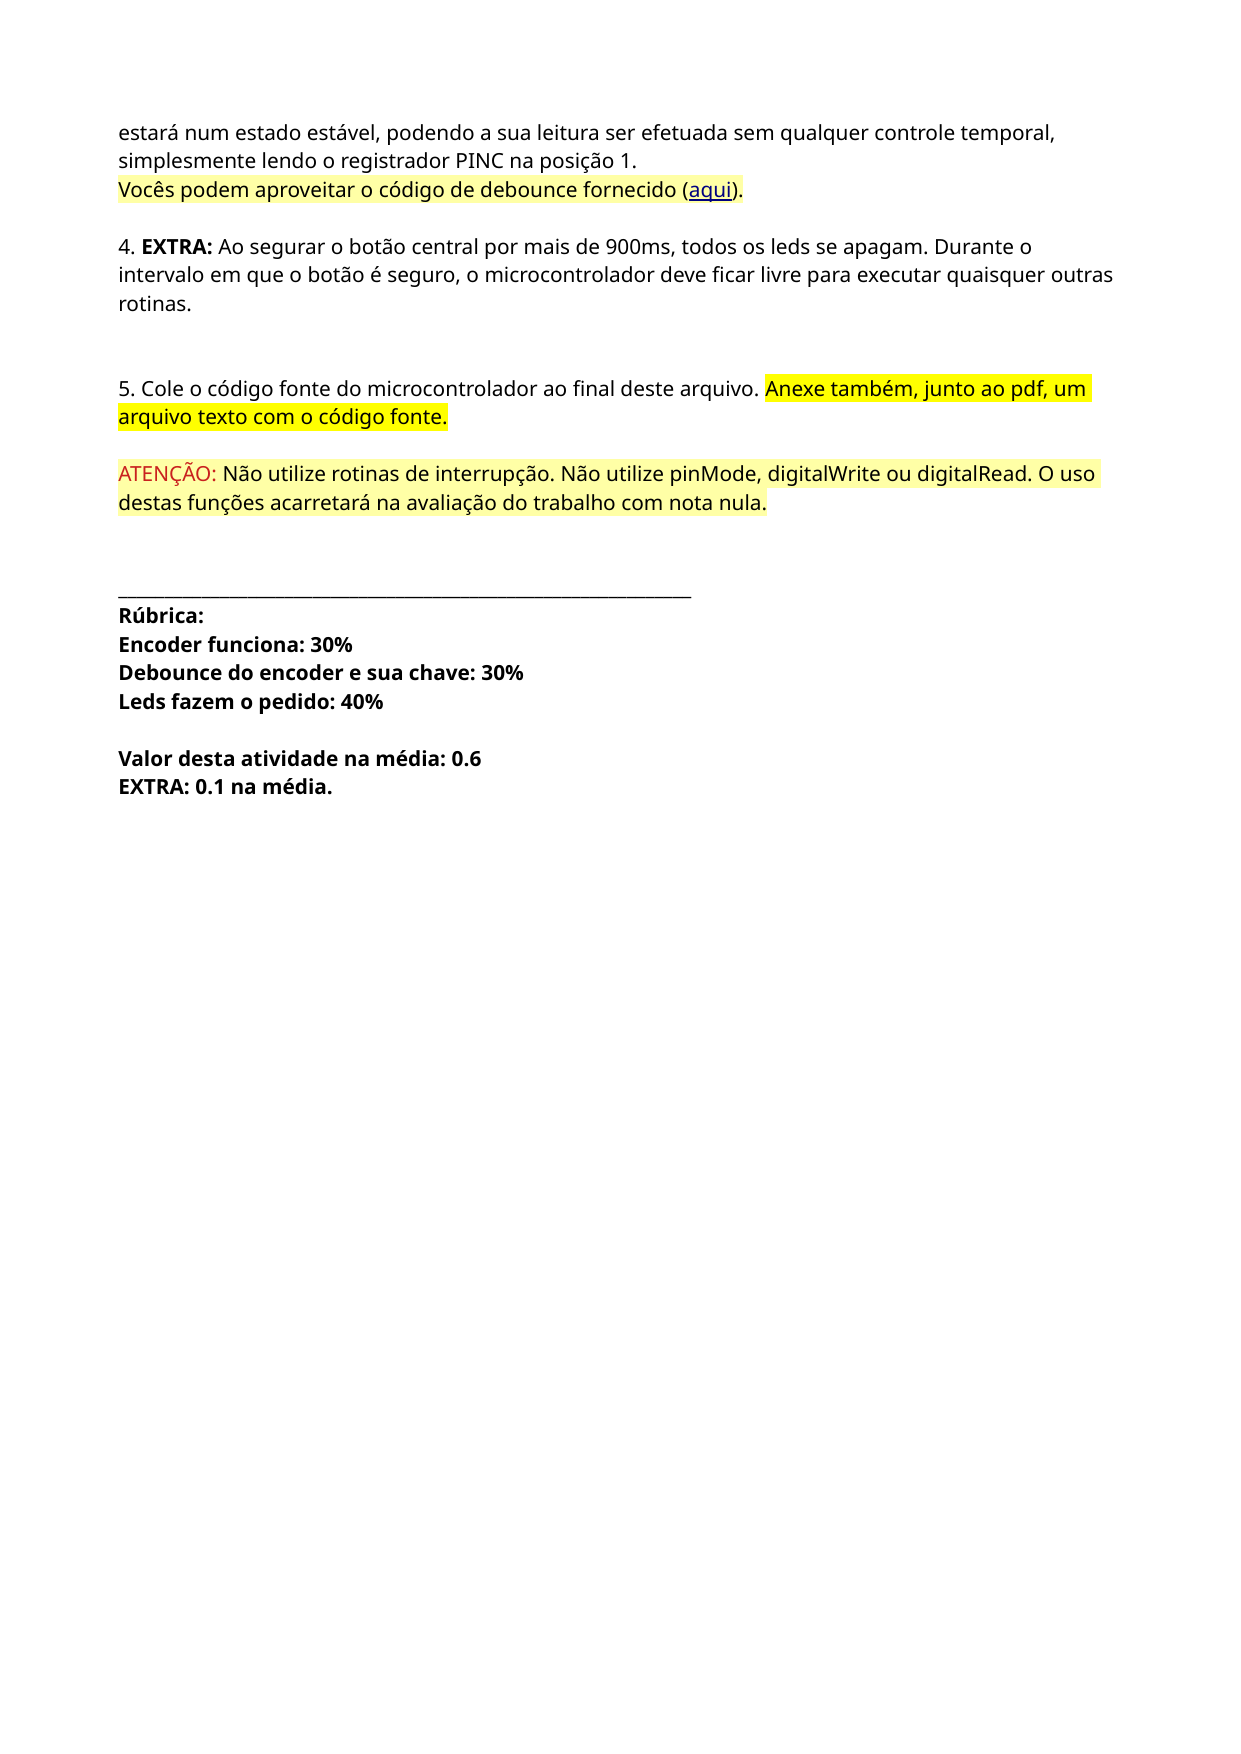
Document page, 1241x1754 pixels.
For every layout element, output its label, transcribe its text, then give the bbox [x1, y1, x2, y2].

text Rúbrica: [118, 602, 1122, 630]
text estará num estado estável, podendo a sua leitura ser efetuada sem qualquer controle temporal, simplesmente lendo o registrador PINC na posição 1. [118, 118, 1122, 175]
text ATENÇÃO: Não utilize rotinas de interrupção. Não utilize pinMode, digitalWrite ou digitalRead. O uso destas funções acarretará na avaliação do trabalho com nota nula. [118, 459, 1122, 516]
text Valor desta atividade na média: 0.6 [118, 744, 1122, 772]
text Encoder funciona: 30% [118, 630, 1122, 658]
text Vocês podem aproveitar o código de debounce fornecido (aqui). [118, 175, 1122, 203]
text ______________________________________________________________ [118, 573, 1122, 602]
text 5. Cole o código fonte do microcontrolador ao final deste arquivo. Anexe também, junto ao pdf, um arquivo texto com o código fonte. [118, 374, 1122, 431]
text Leds fazem o pedido: 40% [118, 687, 1122, 715]
text 4. EXTRA: Ao segurar o botão central por mais de 900ms, todos os leds se apagam. Durante o intervalo em que o botão é seguro, o microcontrolador deve ficar livre para executar quaisquer outras rotinas. [118, 232, 1122, 317]
text EXTRA: 0.1 na média. [118, 772, 1122, 801]
text Debounce do encoder e sua chave: 30% [118, 658, 1122, 687]
